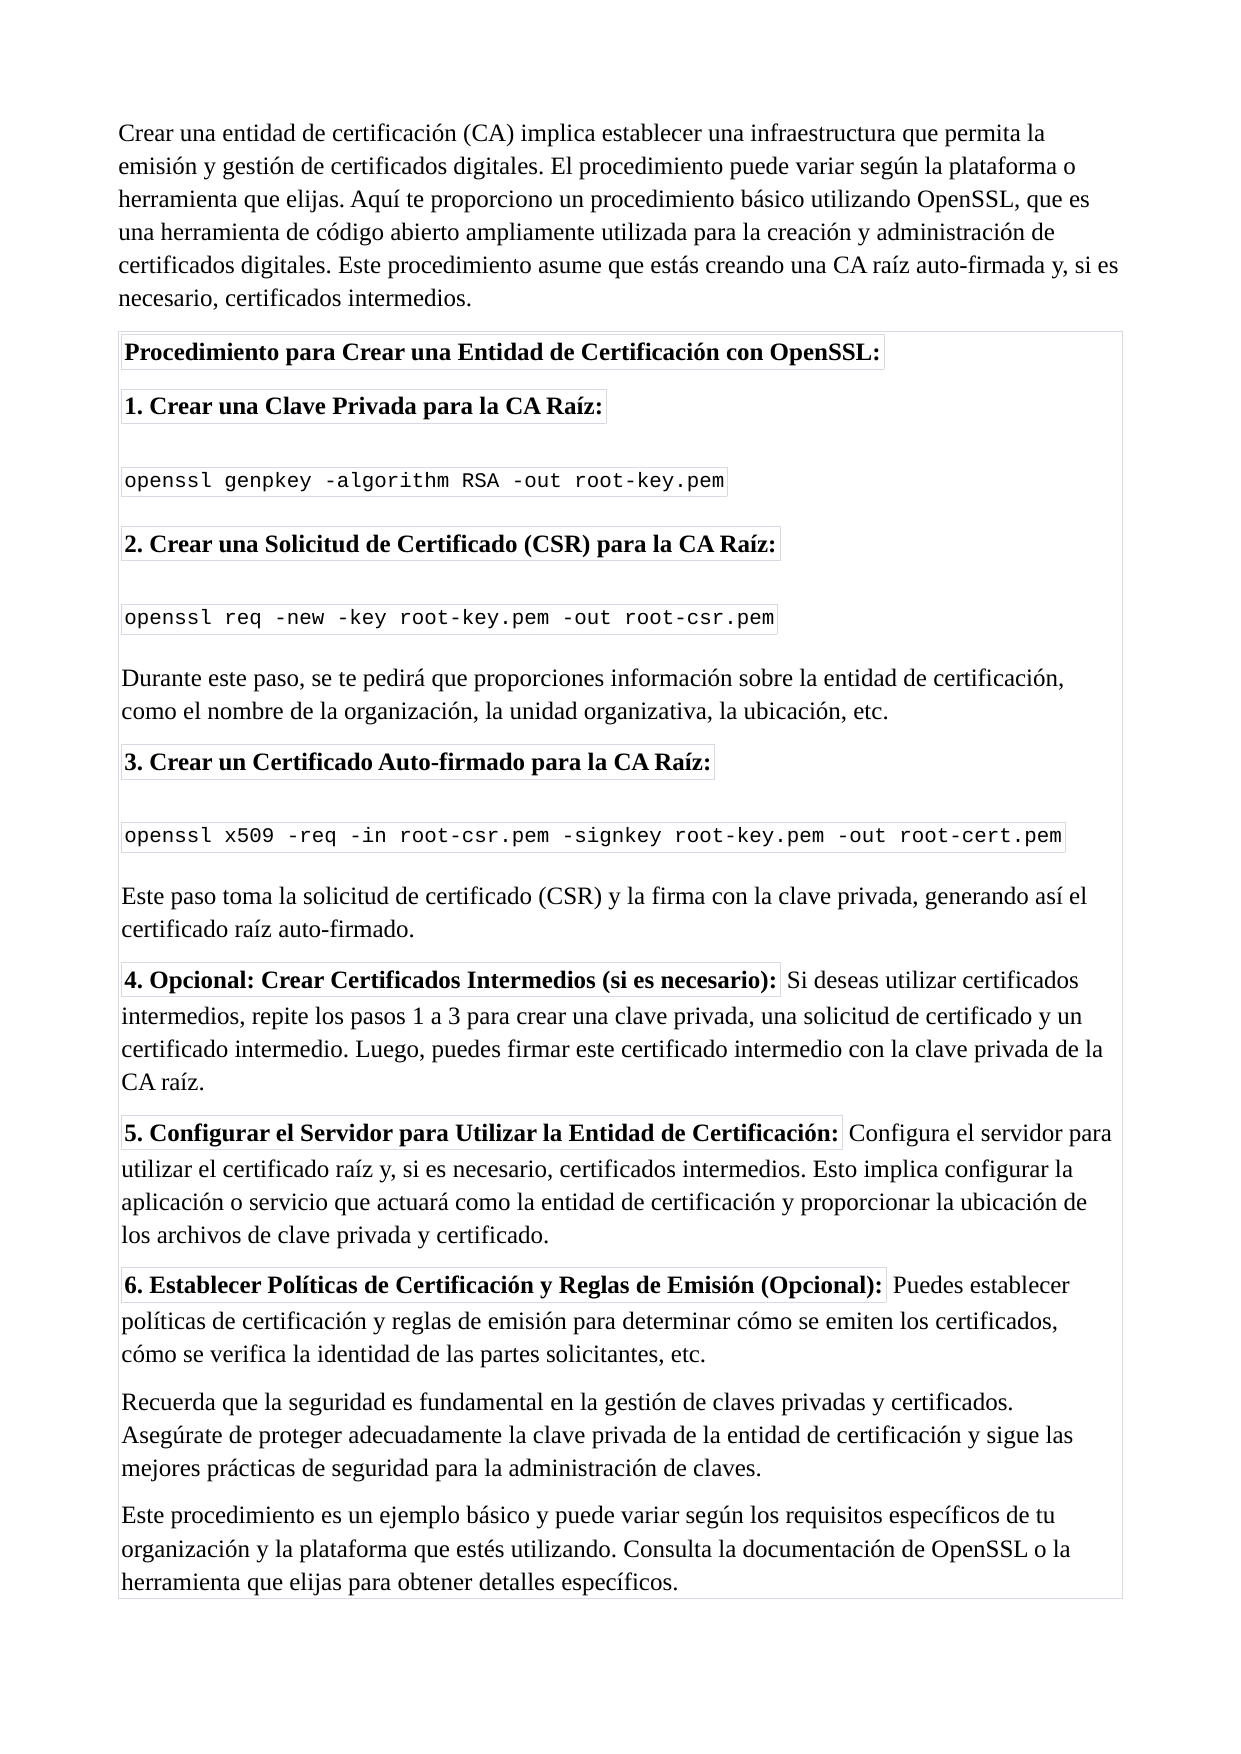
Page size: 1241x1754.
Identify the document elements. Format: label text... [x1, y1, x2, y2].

text 2. Crear una Solicitud de Certificado (CSR) para la CA Raíz: [119, 523, 1122, 561]
text openssl req -new -key root-key.pem -out root-csr.pem [119, 601, 1122, 634]
text 4. Opcional: Crear Certificados Intermedios (si es necesario): Si deseas utilizar certificados intermedios, repite los pasos 1 a 3 para crear una clave privada, una solicitud de certificado y un certificado intermedio. Luego, puedes firmar este certificado intermedio con la clave privada de la CA raíz. [119, 959, 1122, 1096]
text 5. Configurar el Servidor para Utilizar la Entidad de Certificación: Configura el servidor para utilizar el certificado raíz y, si es necesario, certificados intermedios. Esto implica configurar la aplicación o servicio que actuará como la entidad de certificación y proporcionar la ubicación de los archivos de clave privada y certificado. [119, 1112, 1122, 1248]
text openssl genpkey -algorithm RSA -out root-key.pem [119, 464, 1122, 496]
text Procedimiento para Crear una Entidad de Certificación con OpenSSL: [119, 332, 1122, 369]
text Recuerda que la seguridad es fundamental en la gestión de claves privadas y certificados. Asegúrate de proteger adecuadamente la clave privada de la entidad de certificación y sigue las mejores prácticas de seguridad para la administración de claves. [119, 1384, 1122, 1482]
text 6. Establecer Políticas de Certificación y Reglas de Emisión (Opcional): Puedes establecer políticas de certificación y reglas de emisión para determinar cómo se emiten los certificados, cómo se verifica la identidad de las partes solicitantes, etc. [119, 1264, 1122, 1368]
text openssl x509 -req -in root-csr.pem -signkey root-key.pem -out root-cert.pem [119, 819, 1122, 852]
text 3. Crear un Certificado Auto-firmado para la CA Raíz: [119, 741, 1122, 779]
text Crear una entidad de certificación (CA) implica establecer una infraestructura que permita la emisión y gestión de certificados digitales. El procedimiento puede variar según la plataforma o herramienta que elijas. Aquí te proporciono un procedimiento básico utilizando OpenSSL, que es una herramienta de código abierto ampliamente utilizada para la creación y administración de certificados digitales. Este procedimiento asume que estás creando una CA raíz auto-firmada y, si es necesario, certificados intermedios. [118, 118, 1122, 312]
text Durante este paso, se te pedirá que proporciones información sobre la entidad de certificación, como el nombre de la organización, la unidad organizativa, la ubicación, etc. [119, 660, 1122, 725]
text Este paso toma la solicitud de certificado (CSR) y la firma con la clave privada, generando así el certificado raíz auto-firmado. [119, 878, 1122, 943]
text 1. Crear una Clave Privada para la CA Raíz: [119, 385, 1122, 423]
text Este procedimiento es un ejemplo básico y puede variar según los requisitos específicos de tu organización y la plataforma que estés utilizando. Consulta la documentación de OpenSSL o la herramienta que elijas para obtener detalles específicos. [119, 1498, 1122, 1598]
